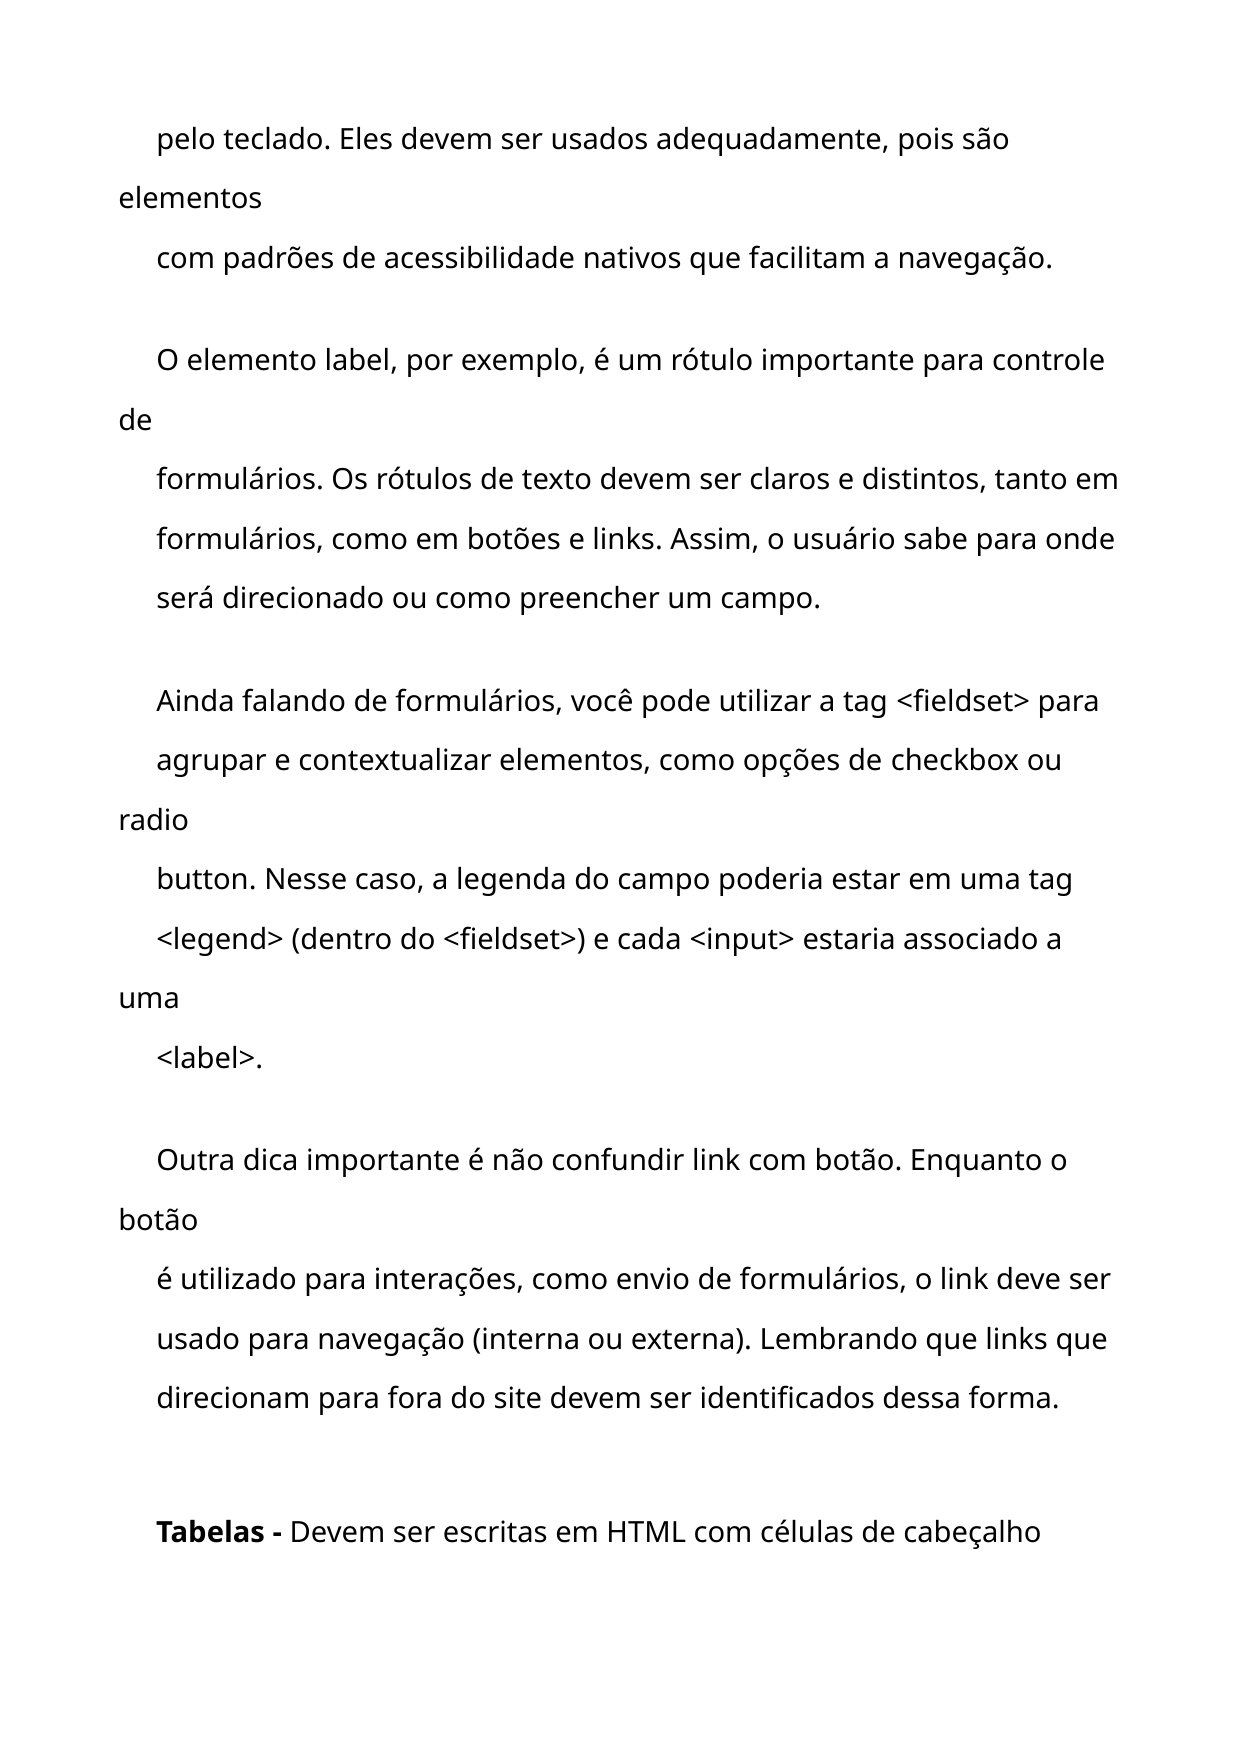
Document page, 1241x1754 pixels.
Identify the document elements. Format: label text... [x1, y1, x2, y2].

text pelo teclado. Eles devem ser usados adequadamente, pois são elementos [118, 118, 1122, 217]
text Ainda falando de formulários, você pode utilizar a tag <fieldset> para [118, 680, 1122, 720]
text formulários. Os rótulos de texto devem ser claros e distintos, tanto em [118, 459, 1122, 498]
text O elemento label, por exemplo, é um rótulo importante para controle de [118, 340, 1122, 439]
text agrupar e contextualizar elementos, como opções de checkbox ou radio [118, 740, 1122, 839]
text <legend> (dentro do <fieldset>) e cada <input> estaria associado a uma [118, 918, 1122, 1017]
text <label>. [118, 1037, 1122, 1077]
text com padrões de acessibilidade nativos que facilitam a navegação. [118, 237, 1122, 277]
text usado para navegação (interna ou externa). Lembrando que links que [118, 1318, 1122, 1358]
text é utilizado para interações, como envio de formulários, o link deve ser [118, 1259, 1122, 1298]
text será direcionado ou como preencher um campo. [118, 578, 1122, 617]
text direcionam para fora do site devem ser identificados dessa forma. [118, 1378, 1122, 1417]
text formulários, como em botões e links. Assim, o usuário sabe para onde [118, 518, 1122, 558]
text Tabelas - Devem ser escritas em HTML com células de cabeçalho [118, 1511, 1122, 1551]
text button. Nesse caso, a legenda do campo poderia estar em uma tag [118, 859, 1122, 898]
text Outra dica importante é não confundir link com botão. Enquanto o botão [118, 1140, 1122, 1239]
